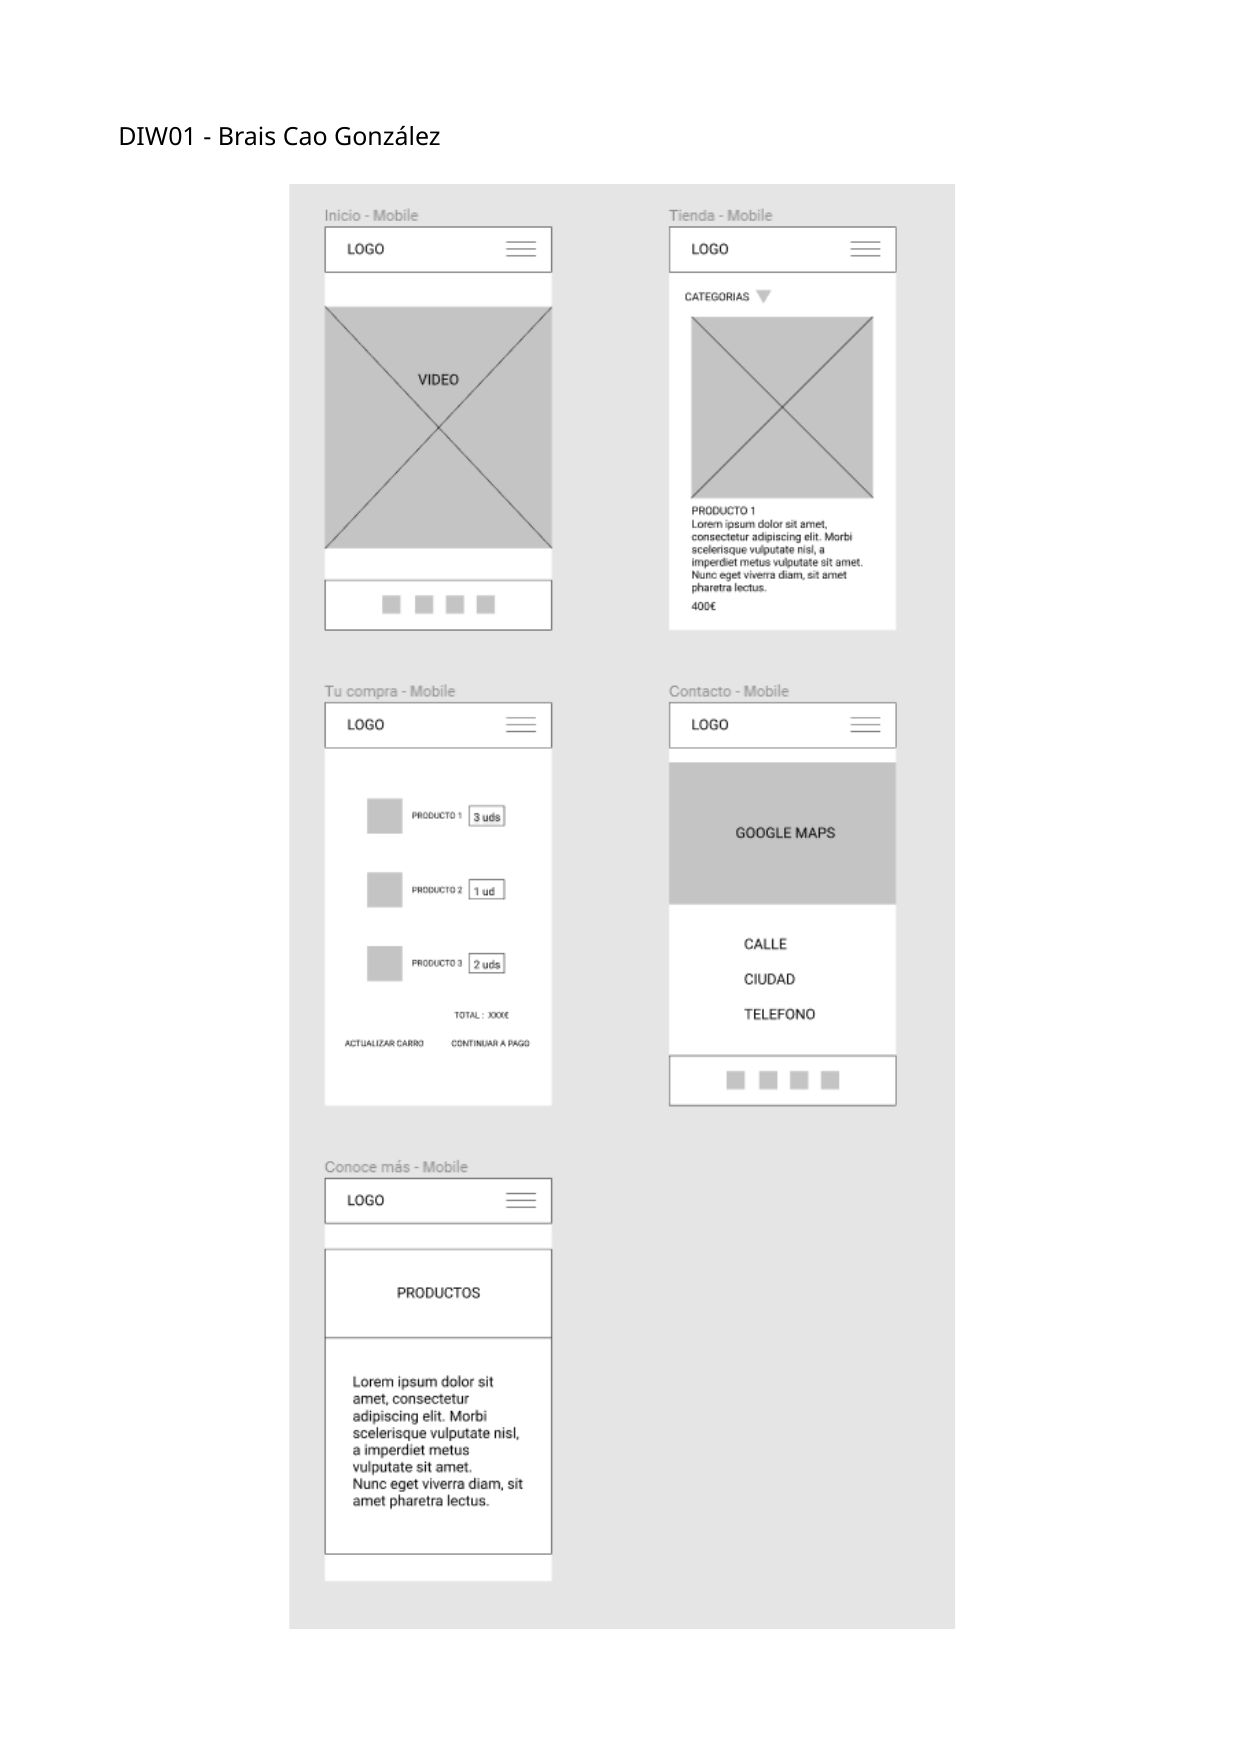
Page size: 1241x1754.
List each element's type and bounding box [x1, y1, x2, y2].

picture [289, 184, 956, 1629]
